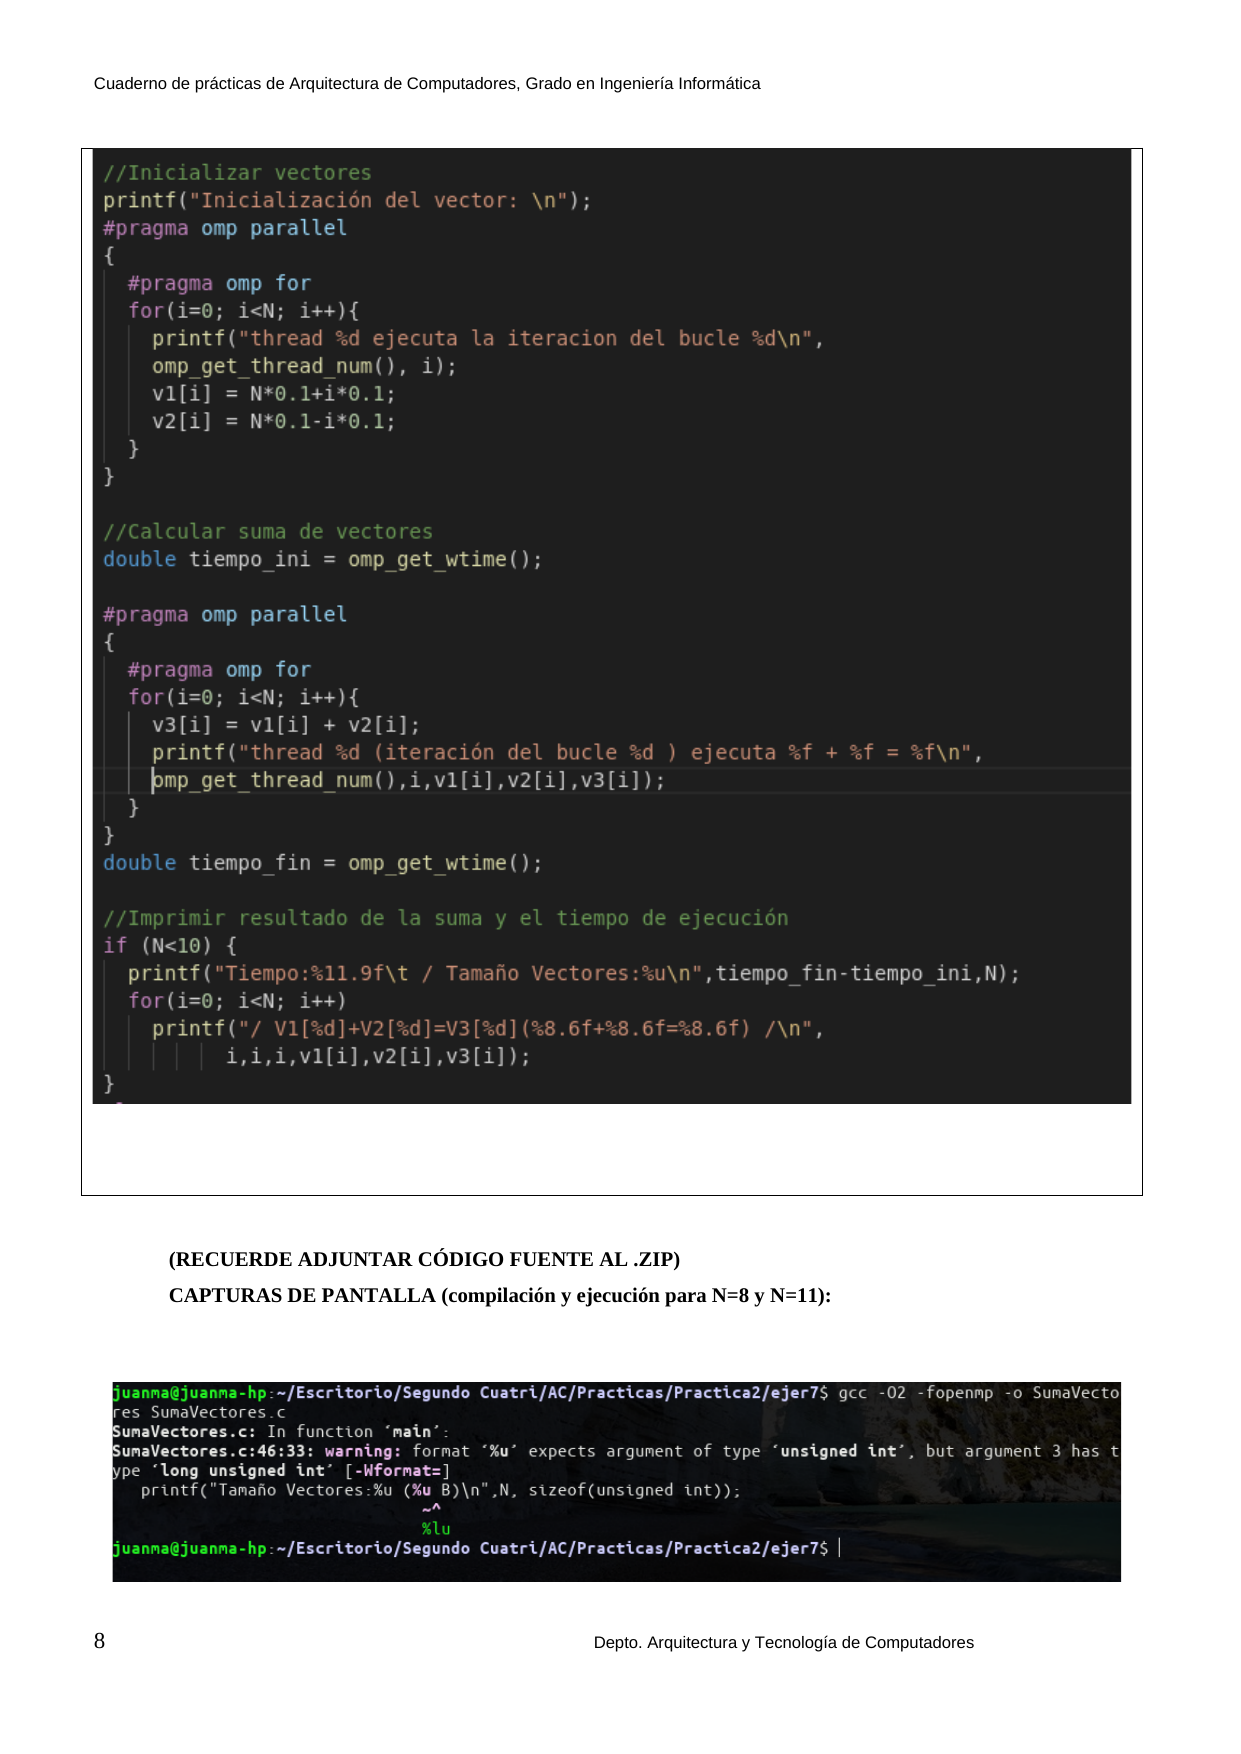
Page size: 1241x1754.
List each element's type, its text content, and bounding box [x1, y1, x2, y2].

picture [92, 148, 1132, 1104]
text CAPTURAS DE PANTALLA (compilación y ejecución para N=8 y N=11): [169, 1283, 1140, 1307]
table_header [82, 149, 1142, 1194]
text (RECUERDE ADJUNTAR CÓDIGO FUENTE AL .ZIP) [169, 1247, 1140, 1271]
picture [112, 1382, 1122, 1582]
